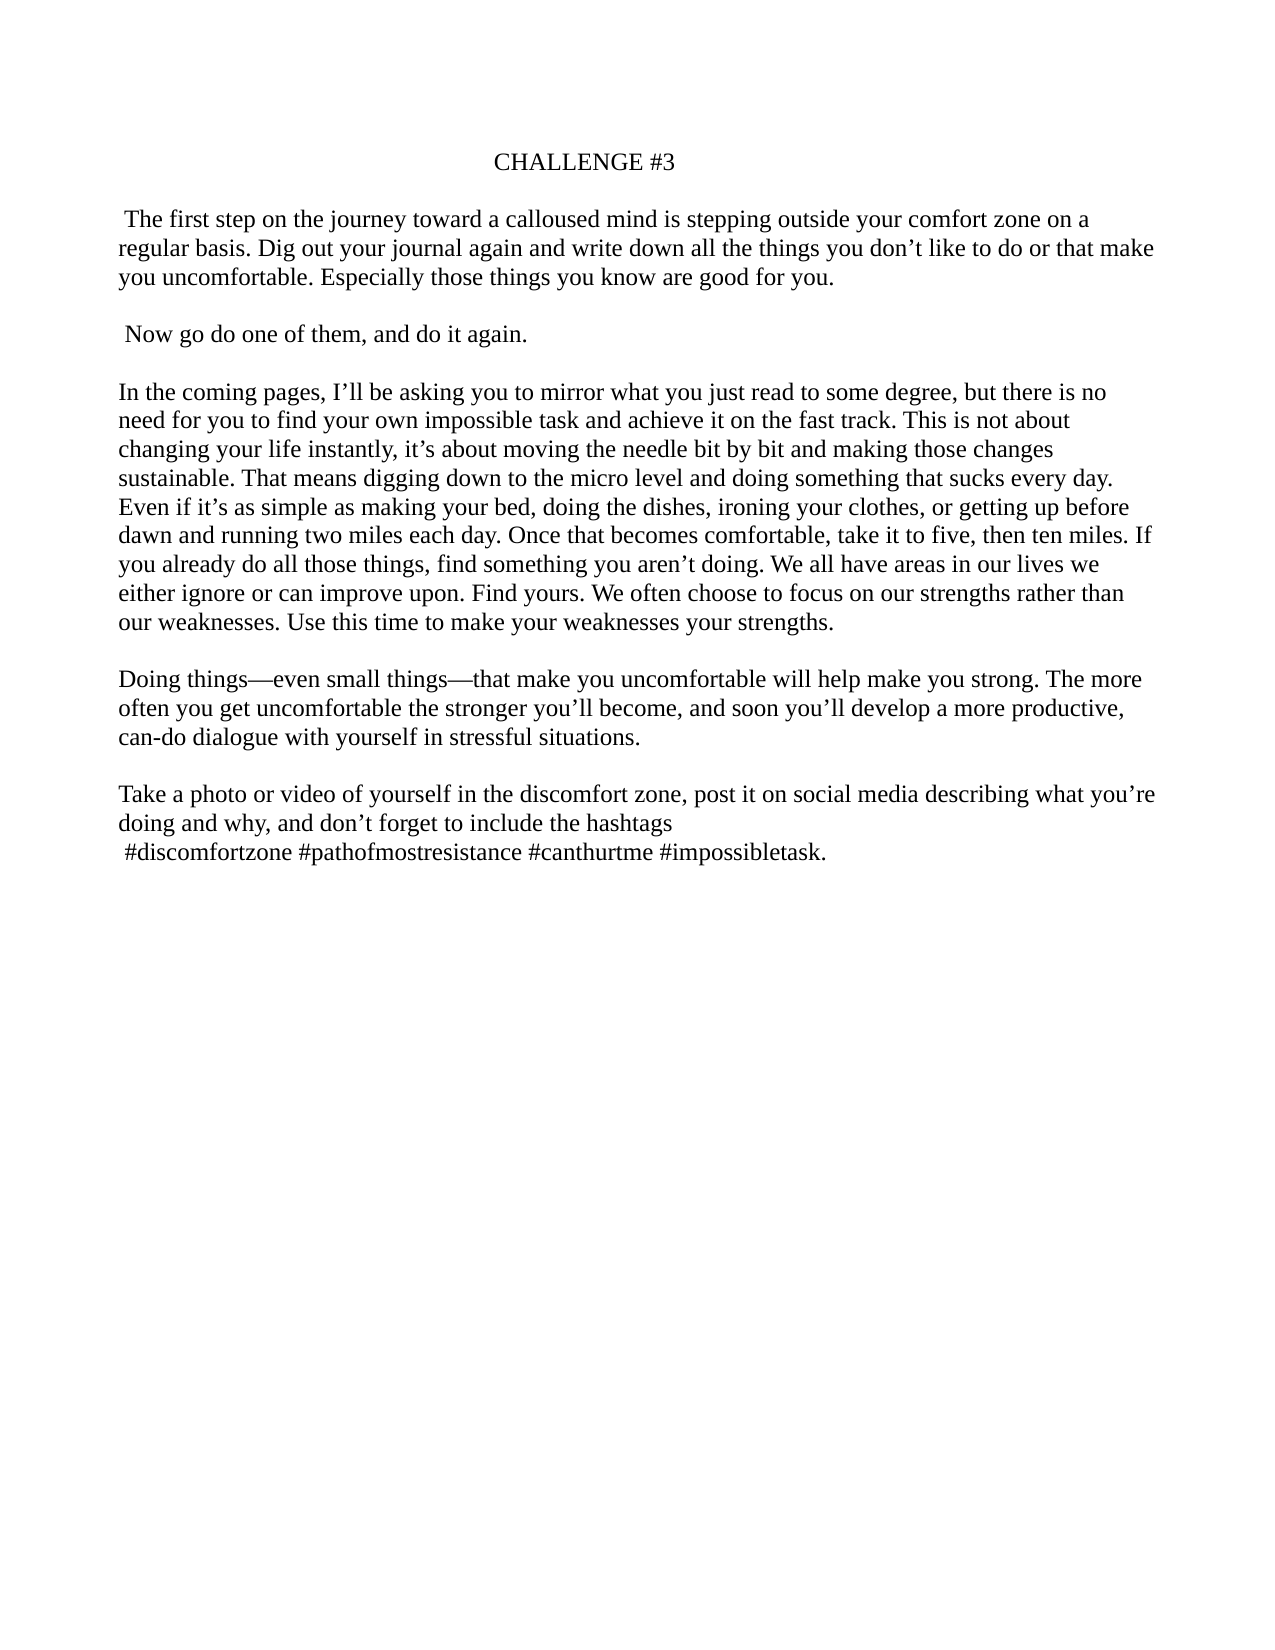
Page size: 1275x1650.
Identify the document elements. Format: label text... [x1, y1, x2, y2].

text In the coming pages, I’ll be asking you to mirror what you just read to some degree, but there is no need for you to find your own impossible task and achieve it on the fast track. This is not about changing your life instantly, it’s about moving the needle bit by bit and making those changes sustainable. That means digging down to the micro level and doing something that sucks every day. Even if it’s as simple as making your bed, doing the dishes, ironing your clothes, or getting up before dawn and running two miles each day. Once that becomes comfortable, take it to five, then ten miles. If you already do all those things, find something you aren’t doing. We all have areas in our lives we either ignore or can improve upon. Find yours. We often choose to focus on our strengths rather than our weaknesses. Use this time to make your weaknesses your strengths. [118, 377, 1157, 636]
text Now go do one of them, and do it again. [118, 319, 1157, 348]
text Take a photo or video of yourself in the discomfort zone, post it on social media describing what you’re doing and why, and don’t forget to include the hashtags [118, 779, 1157, 837]
text CHALLENGE #3 [118, 147, 1157, 176]
text The first step on the journey toward a calloused mind is stepping outside your comfort zone on a regular basis. Dig out your journal again and write down all the things you don’t like to do or that make you uncomfortable. Especially those things you know are good for you. [118, 204, 1157, 291]
text Doing things—even small things—that make you uncomfortable will help make you strong. The more often you get uncomfortable the stronger you’ll become, and soon you’ll develop a more productive, can-do dialogue with yourself in stressful situations. [118, 664, 1157, 751]
text #discomfortzone #pathofmostresistance #canthurtme #impossibletask. [118, 837, 1157, 866]
